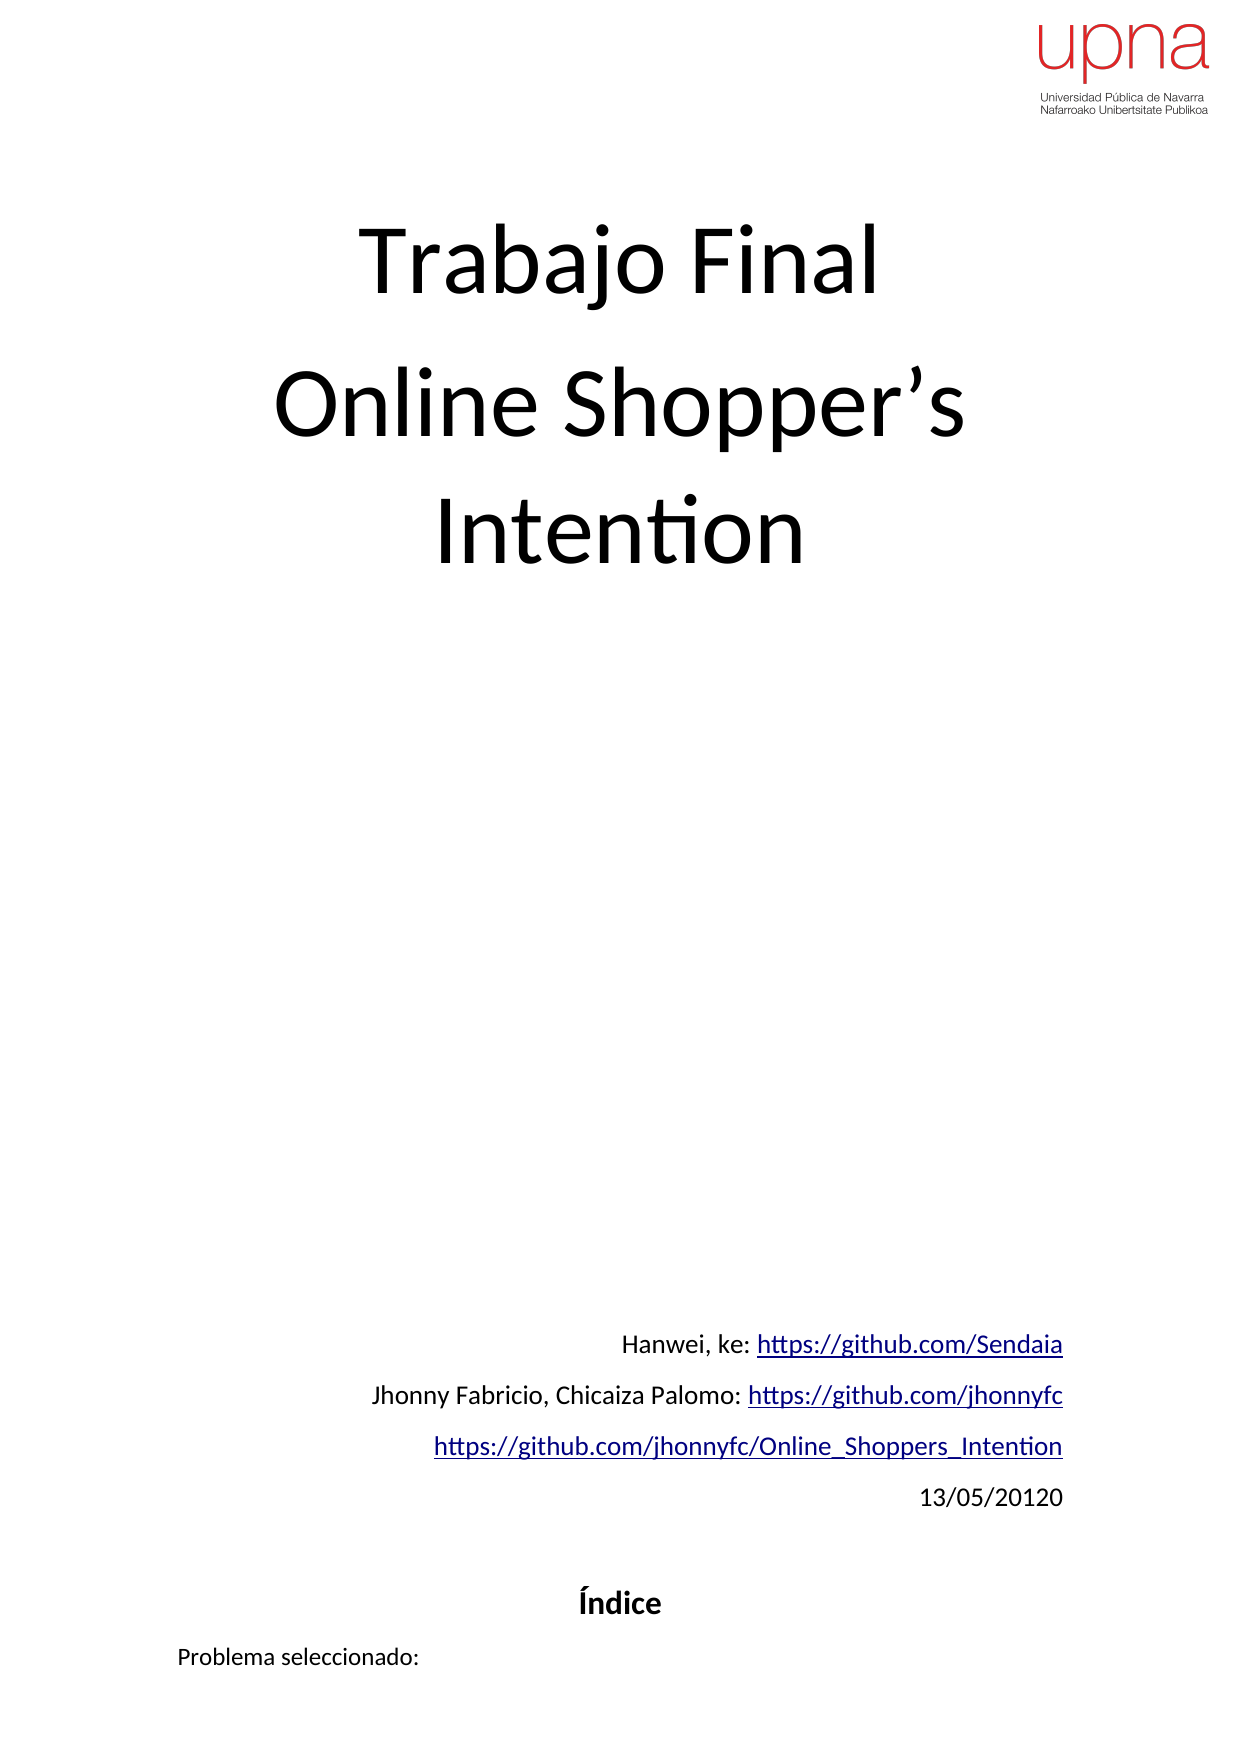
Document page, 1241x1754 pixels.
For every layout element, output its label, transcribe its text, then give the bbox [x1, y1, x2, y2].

text Jhonny Fabricio, Chicaiza Palomo: https://github.com/jhonnyfc [177, 1378, 1063, 1412]
text Online Shopper’s Intention [177, 339, 1063, 588]
text Índice [177, 1582, 1063, 1623]
text https://github.com/jhonnyfc/Online_Shoppers_Intention [177, 1429, 1063, 1462]
text 13/05/20120 [177, 1480, 1063, 1513]
text Problema seleccionado: [177, 1641, 1063, 1672]
text Trabajo Final [177, 196, 1063, 318]
text Hanwei, ke: https://github.com/Sendaia [177, 1328, 1063, 1361]
